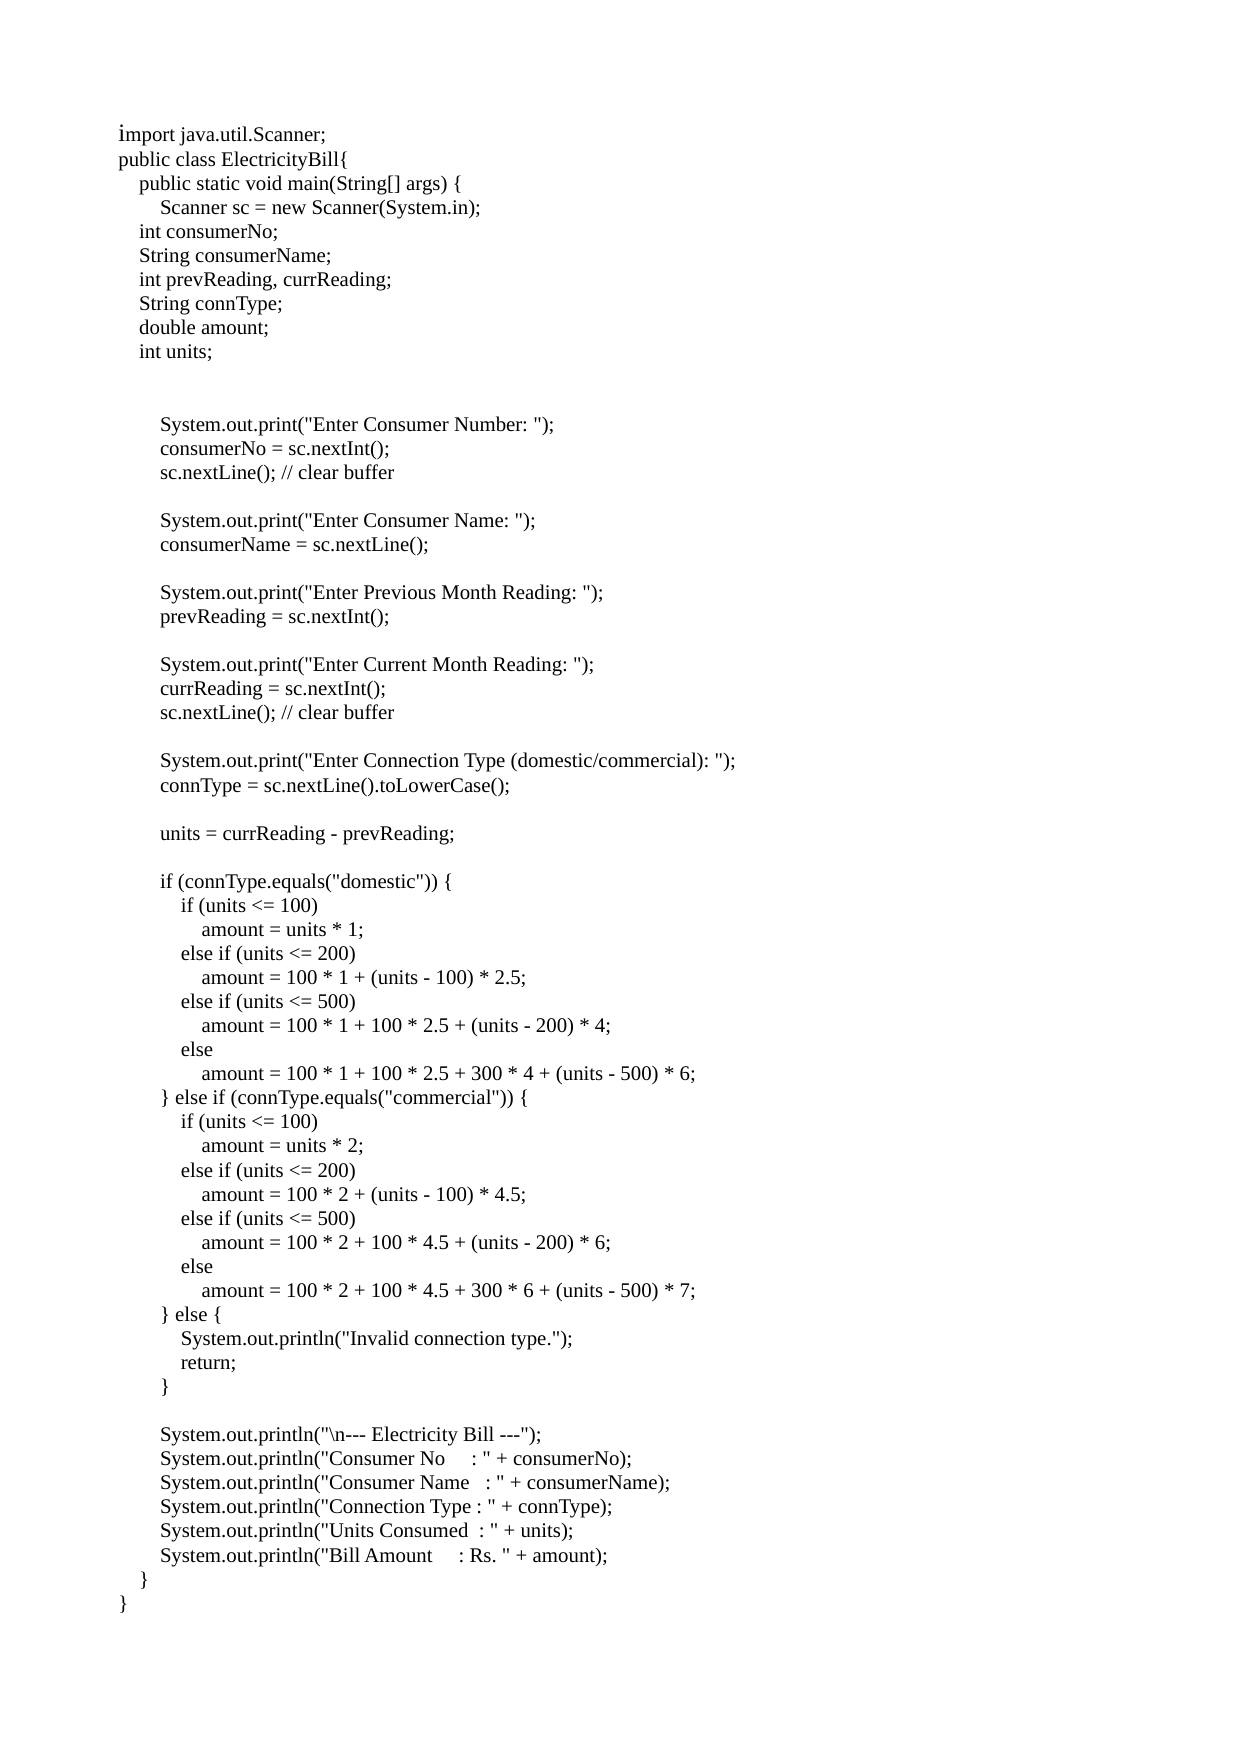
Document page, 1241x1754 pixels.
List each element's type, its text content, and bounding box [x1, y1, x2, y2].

text if (units <= 100) [118, 1109, 1122, 1133]
text public static void main(String[] args) { [118, 171, 1122, 195]
text String consumerName; [118, 243, 1122, 267]
text } [118, 1591, 1122, 1615]
text System.out.print("Enter Connection Type (domestic/commercial): "); [118, 748, 1122, 772]
text else [118, 1037, 1122, 1061]
text int consumerNo; [118, 219, 1122, 243]
text System.out.println("Connection Type : " + connType); [118, 1494, 1122, 1518]
text return; [118, 1350, 1122, 1374]
text amount = units * 2; [118, 1133, 1122, 1157]
text else if (units <= 500) [118, 1206, 1122, 1230]
text amount = units * 1; [118, 917, 1122, 941]
text System.out.println("Consumer Name : " + consumerName); [118, 1470, 1122, 1494]
text sc.nextLine(); // clear buffer [118, 460, 1122, 484]
text amount = 100 * 2 + (units - 100) * 4.5; [118, 1182, 1122, 1206]
text amount = 100 * 1 + (units - 100) * 2.5; [118, 965, 1122, 989]
text System.out.println("Units Consumed : " + units); [118, 1518, 1122, 1542]
text System.out.println("Invalid connection type."); [118, 1326, 1122, 1350]
text System.out.print("Enter Previous Month Reading: "); [118, 580, 1122, 604]
text int units; [118, 339, 1122, 363]
text if (connType.equals("domestic")) { [118, 869, 1122, 893]
text if (units <= 100) [118, 893, 1122, 917]
text import java.util.Scanner; [118, 118, 1122, 147]
text amount = 100 * 2 + 100 * 4.5 + 300 * 6 + (units - 500) * 7; [118, 1278, 1122, 1302]
text String connType; [118, 291, 1122, 315]
text double amount; [118, 315, 1122, 339]
text currReading = sc.nextInt(); [118, 676, 1122, 700]
text } [118, 1374, 1122, 1398]
text Scanner sc = new Scanner(System.in); [118, 195, 1122, 219]
text consumerNo = sc.nextInt(); [118, 436, 1122, 460]
text units = currReading - prevReading; [118, 821, 1122, 845]
text } [118, 1567, 1122, 1591]
text amount = 100 * 2 + 100 * 4.5 + (units - 200) * 6; [118, 1230, 1122, 1254]
text consumerName = sc.nextLine(); [118, 532, 1122, 556]
text System.out.println("Bill Amount : Rs. " + amount); [118, 1542, 1122, 1567]
text amount = 100 * 1 + 100 * 2.5 + 300 * 4 + (units - 500) * 6; [118, 1061, 1122, 1085]
text else if (units <= 200) [118, 941, 1122, 965]
text int prevReading, currReading; [118, 267, 1122, 291]
text else [118, 1254, 1122, 1278]
text System.out.println("\n--- Electricity Bill ---"); [118, 1422, 1122, 1446]
text System.out.print("Enter Current Month Reading: "); [118, 652, 1122, 676]
text System.out.print("Enter Consumer Number: "); [118, 412, 1122, 436]
text } else if (connType.equals("commercial")) { [118, 1085, 1122, 1109]
text else if (units <= 500) [118, 989, 1122, 1013]
text prevReading = sc.nextInt(); [118, 604, 1122, 628]
text amount = 100 * 1 + 100 * 2.5 + (units - 200) * 4; [118, 1013, 1122, 1037]
text sc.nextLine(); // clear buffer [118, 700, 1122, 724]
text System.out.println("Consumer No : " + consumerNo); [118, 1446, 1122, 1470]
text else if (units <= 200) [118, 1157, 1122, 1182]
text public class ElectricityBill{ [118, 147, 1122, 171]
text } else { [118, 1302, 1122, 1326]
text connType = sc.nextLine().toLowerCase(); [118, 772, 1122, 797]
text System.out.print("Enter Consumer Name: "); [118, 508, 1122, 532]
